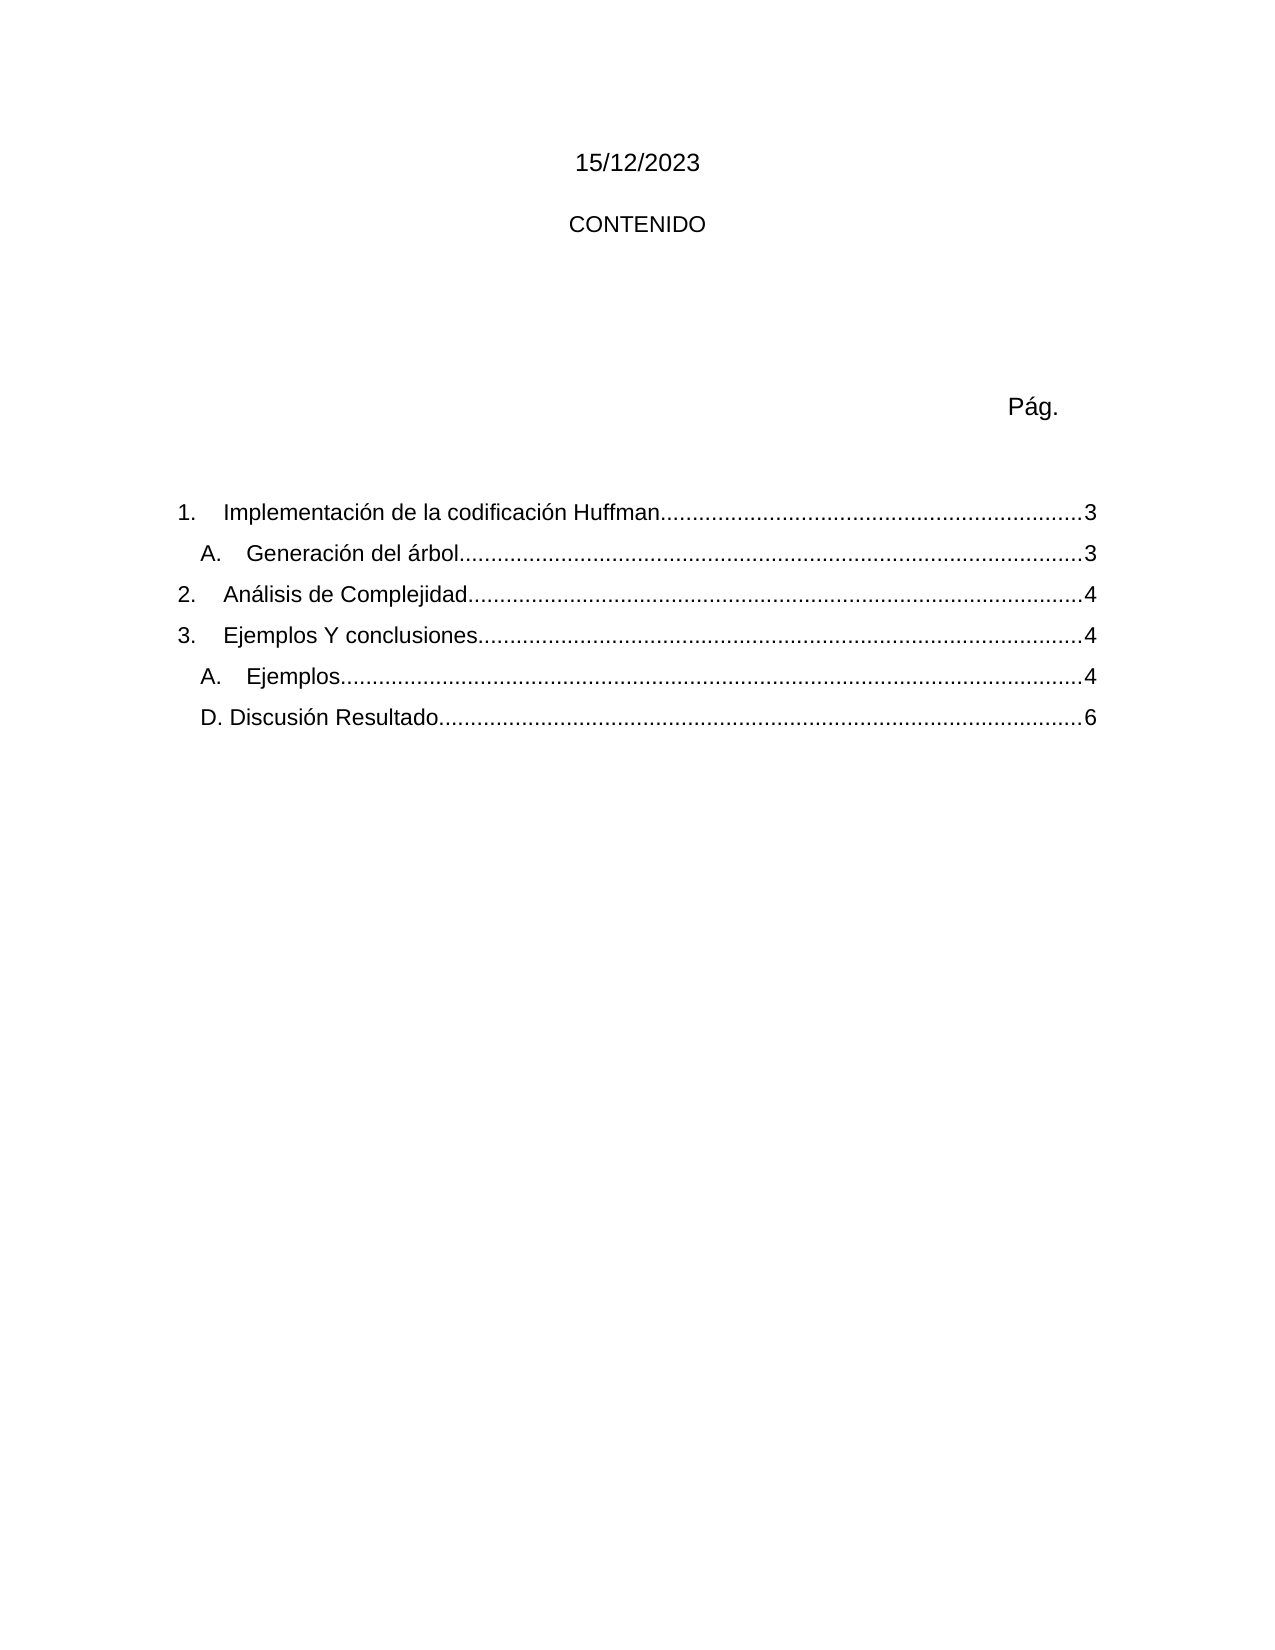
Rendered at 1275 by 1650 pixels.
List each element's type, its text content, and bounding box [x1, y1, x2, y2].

text 15/12/2023 [177, 148, 1098, 176]
text Pág. [177, 392, 1098, 421]
text D. Discusión Resultado. 6 [200, 704, 1098, 730]
text 3. Ejemplos Y conclusiones 4 [177, 622, 1098, 648]
text A. Ejemplos 4 [200, 663, 1098, 689]
text A. Generación del árbol 3 [200, 540, 1098, 566]
text 2. Análisis de Complejidad 4 [177, 581, 1098, 607]
text 1. Implementación de la codificación Huffman 3 [177, 499, 1098, 525]
text CONTENIDO [177, 211, 1098, 237]
